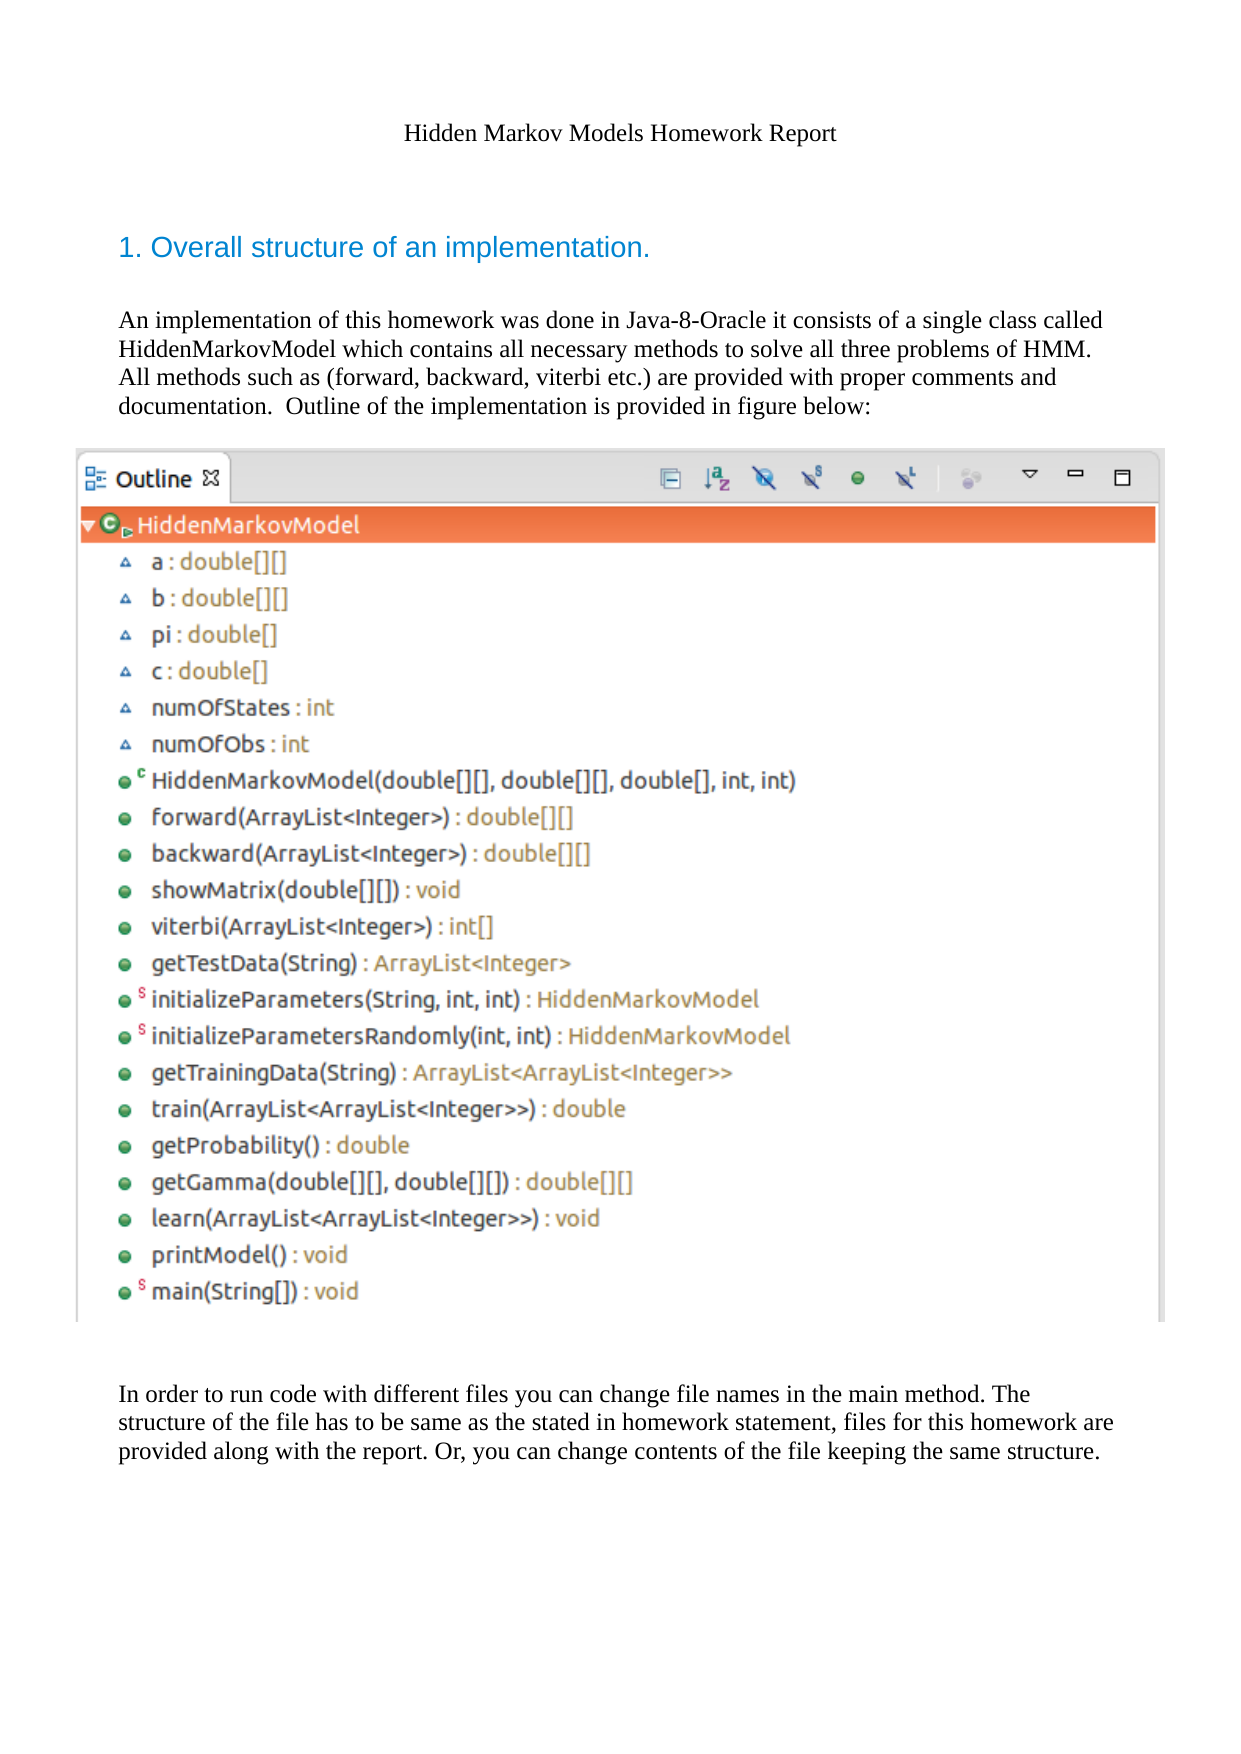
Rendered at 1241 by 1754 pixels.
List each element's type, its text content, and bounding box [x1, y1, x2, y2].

text HiddenMarkovModel which contains all necessary methods to solve all three problems of HMM. [118, 334, 1122, 362]
text All methods such as (forward, backward, viterbi etc.) are provided with proper comments and documentation. Outline of the implementation is provided in figure below: [118, 362, 1122, 420]
subtitle 1. Overall structure of an implementation. [118, 230, 1122, 264]
text In order to run code with different files you can change file names in the main method. The structure of the file has to be same as the stated in homework statement, files for this homework are provided along with the report. Or, you can change contents of the file keeping the same structure. [118, 1379, 1122, 1465]
text An implementation of this homework was done in Java-8-Oracle it consists of a single class called [118, 305, 1122, 334]
picture [75, 448, 1165, 1322]
